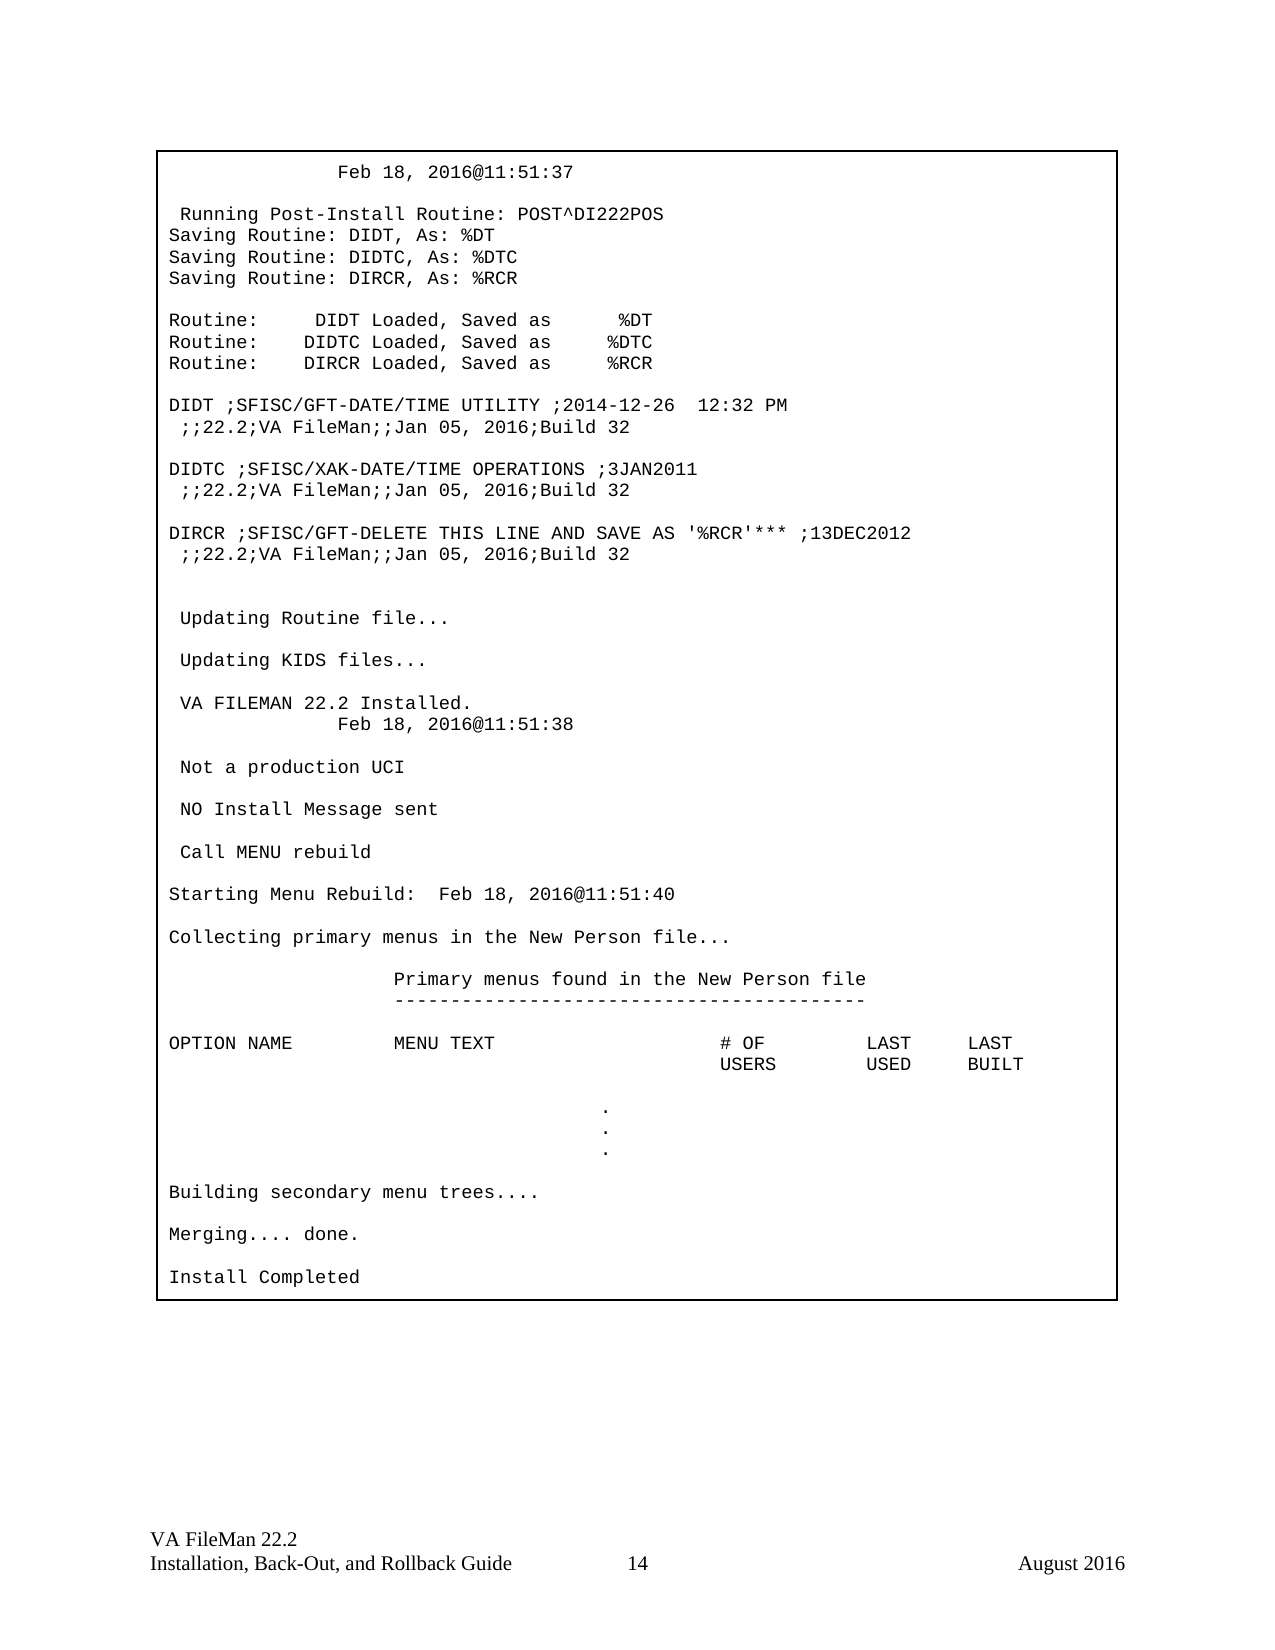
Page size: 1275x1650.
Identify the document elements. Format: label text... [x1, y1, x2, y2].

text Starting Menu Rebuild: Feb 18, 2016@11:51:40 [158, 872, 1116, 906]
text Merging.... done. [158, 1212, 1116, 1246]
text DIRCR ;SFISC/GFT-DELETE THIS LINE AND SAVE AS '%RCR'*** ;13DEC2012 [158, 511, 1116, 532]
text Feb 18, 2016@11:51:38 [158, 702, 1116, 736]
text Not a production UCI [158, 745, 1116, 779]
text Collecting primary menus in the New Person file... [158, 915, 1116, 949]
text Saving Routine: DIDT, As: %DT [158, 214, 1116, 235]
text Routine: DIDT Loaded, Saved as %DT [158, 299, 1116, 320]
text Call MENU rebuild [158, 830, 1116, 864]
text Saving Routine: DIRCR, As: %RCR [158, 256, 1116, 290]
text NO Install Message sent [158, 787, 1116, 821]
text . [158, 1085, 1116, 1106]
text ;;22.2;VA FileMan;;Jan 05, 2016;Build 32 [158, 469, 1116, 502]
text DIDTC ;SFISC/XAK-DATE/TIME OPERATIONS ;3JAN2011 [158, 447, 1116, 469]
text USERS USED BUILT [158, 1042, 1116, 1076]
text Install Completed [158, 1255, 1116, 1299]
text . [158, 1106, 1116, 1127]
text Building secondary menu trees.... [158, 1170, 1116, 1204]
text . [158, 1127, 1116, 1161]
text ;;22.2;VA FileMan;;Jan 05, 2016;Build 32 [158, 405, 1116, 439]
text Saving Routine: DIDTC, As: %DTC [158, 235, 1116, 256]
text DIDT ;SFISC/GFT-DATE/TIME UTILITY ;2014-12-26 12:32 PM [158, 384, 1116, 405]
text VA FILEMAN 22.2 Installed. [158, 681, 1116, 702]
text Running Post-Install Routine: POST^DI222POS [158, 192, 1116, 214]
text Updating KIDS files... [158, 639, 1116, 672]
text ;;22.2;VA FileMan;;Jan 05, 2016;Build 32 [158, 532, 1116, 566]
text OPTION NAME MENU TEXT # OF LAST LAST [158, 1021, 1116, 1042]
text Updating Routine file... [158, 596, 1116, 630]
text Routine: DIDTC Loaded, Saved as %DTC [158, 320, 1116, 341]
text Primary menus found in the New Person file [158, 957, 1116, 979]
text Routine: DIRCR Loaded, Saved as %RCR [158, 341, 1116, 375]
text Feb 18, 2016@11:51:37 [158, 152, 1116, 184]
text ------------------------------------------ [158, 979, 1116, 1012]
